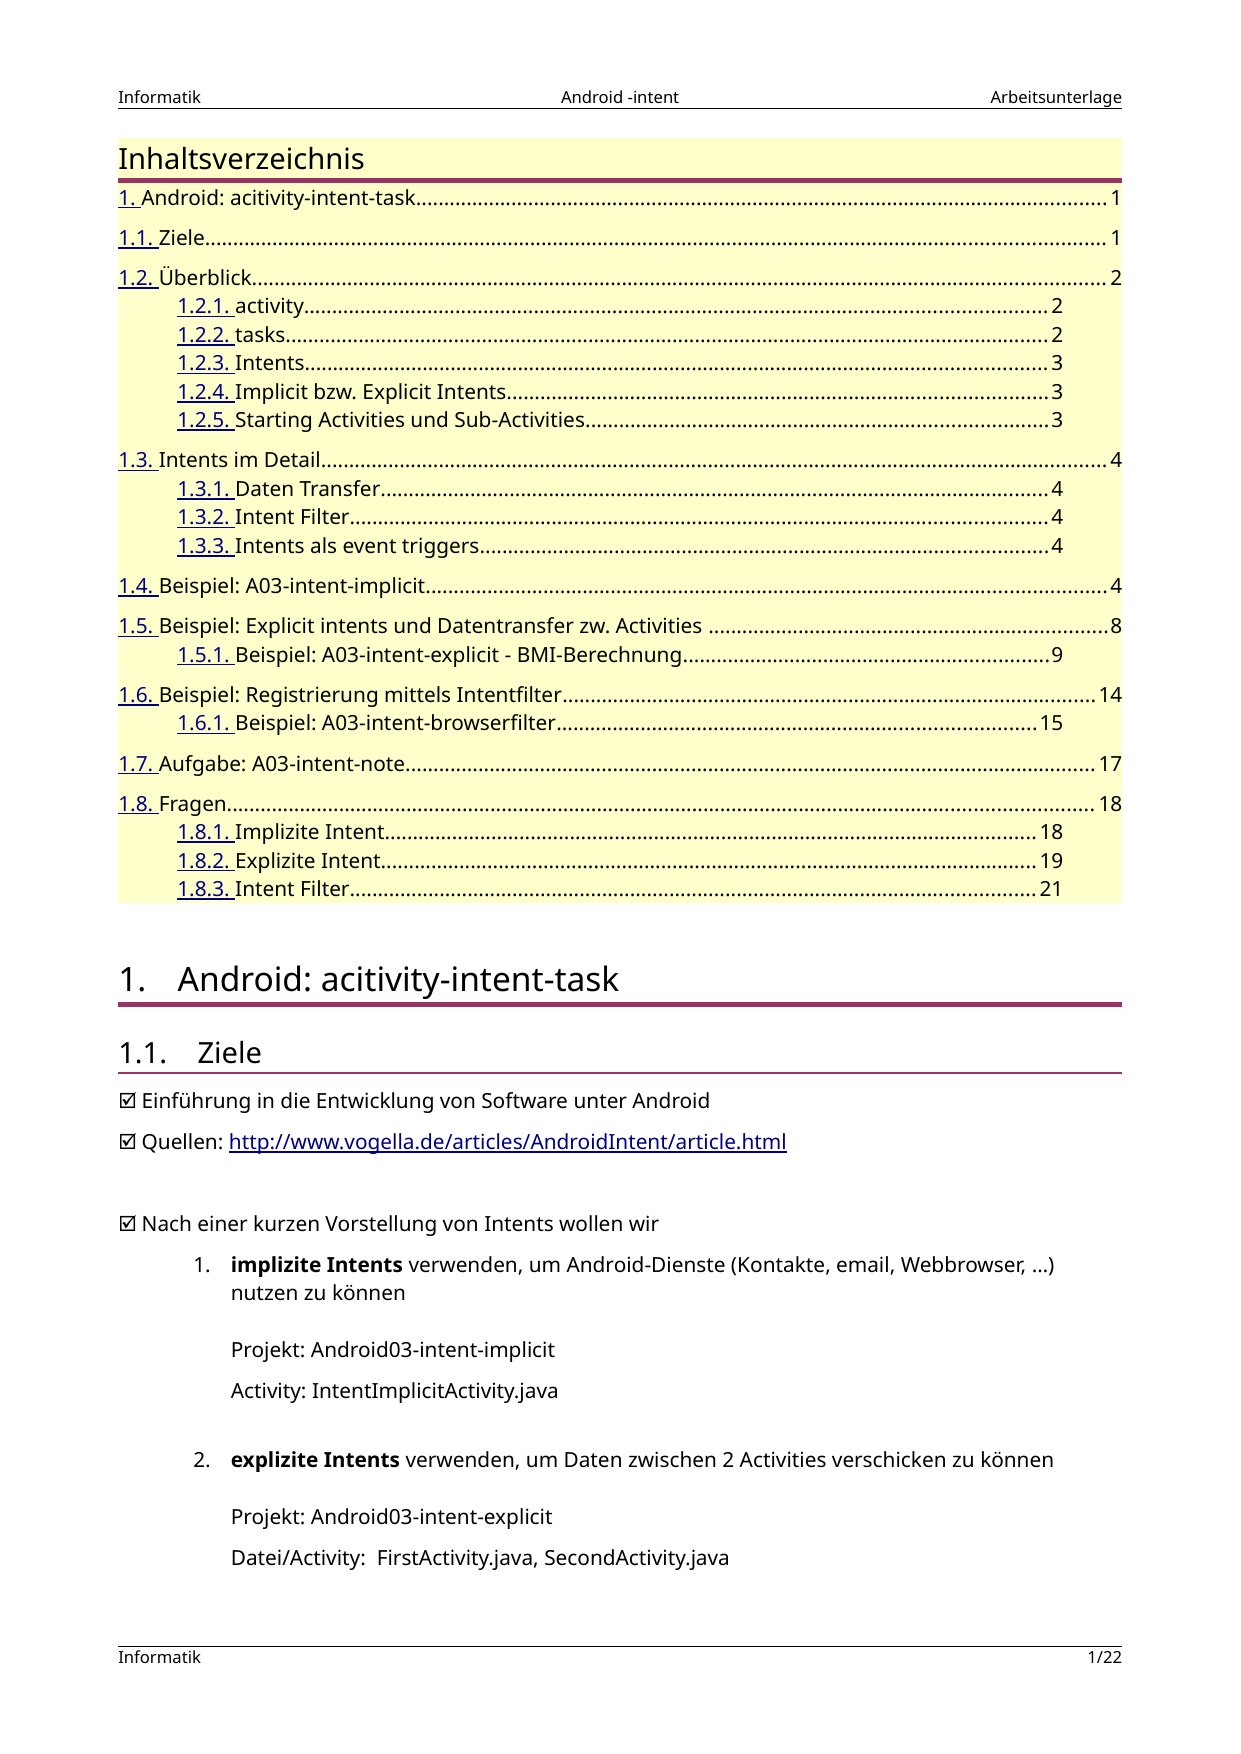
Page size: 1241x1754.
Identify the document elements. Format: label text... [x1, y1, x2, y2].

text 1.8. Fragen 18 [118, 789, 1122, 817]
text 1.1. Ziele 1 [118, 223, 1122, 251]
text 1.6.1. Beispiel: A03-intent-browserfilter 15 [177, 708, 1122, 737]
list implizite Intents verwenden, um Android-Dienste (Kontakte, email, Webbrowser, …) nutzen zu können Projekt: Android03-intent-implicit [193, 1250, 1122, 1364]
list Einführung in die Entwicklung von Software unter Android [118, 1086, 1122, 1115]
text 1.3.3. Intents als event triggers 4 [177, 531, 1122, 559]
text 1.2.2. tasks 2 [177, 320, 1122, 348]
list Nach einer kurzen Vorstellung von Intents wollen wir [118, 1209, 1122, 1237]
text 1.2. Überblick 2 [118, 263, 1122, 292]
subtitle Android: acitivity-intent-task [118, 956, 1122, 1002]
list Datei/Activity: FirstActivity.java, SecondActivity.java [193, 1543, 1122, 1600]
text 1.2.4. Implicit bzw. Explicit Intents 3 [177, 377, 1122, 405]
text 1.5. Beispiel: Explicit intents und Datentransfer zw. Activities 8 [118, 611, 1122, 640]
text 1.3. Intents im Detail 4 [118, 446, 1122, 474]
text 1.2.1. activity 2 [177, 292, 1122, 320]
list Quellen: http://www.vogella.de/articles/AndroidIntent/article.html [118, 1127, 1122, 1156]
text 1.3.2. Intent Filter 4 [177, 502, 1122, 531]
text 1.6. Beispiel: Registrierung mittels Intentfilter 14 [118, 680, 1122, 708]
text 1.8.1. Implizite Intent 18 [177, 817, 1122, 846]
text 1.2.3. Intents 3 [177, 348, 1122, 377]
list Activity: IntentImplicitActivity.java [193, 1376, 1122, 1433]
text 1.8.2. Explizite Intent 19 [177, 846, 1122, 874]
subtitle Ziele [118, 1032, 1122, 1072]
text 1.7. Aufgabe: A03-intent-note 17 [118, 749, 1122, 777]
text 1.3.1. Daten Transfer 4 [177, 474, 1122, 502]
text 1.5.1. Beispiel: A03-intent-explicit - BMI-Berechnung 9 [177, 640, 1122, 668]
text 1.4. Beispiel: A03-intent-implicit 4 [118, 571, 1122, 599]
text 1.2.5. Starting Activities und Sub-Activities 3 [177, 405, 1122, 434]
subtitle Inhaltsverzeichnis [118, 138, 1122, 178]
text 1.8.3. Intent Filter 21 [177, 874, 1122, 903]
text 1. Android: acitivity-intent-task 1 [118, 183, 1122, 211]
list explizite Intents verwenden, um Daten zwischen 2 Activities verschicken zu können Projekt: Android03-intent-explicit [193, 1446, 1122, 1531]
